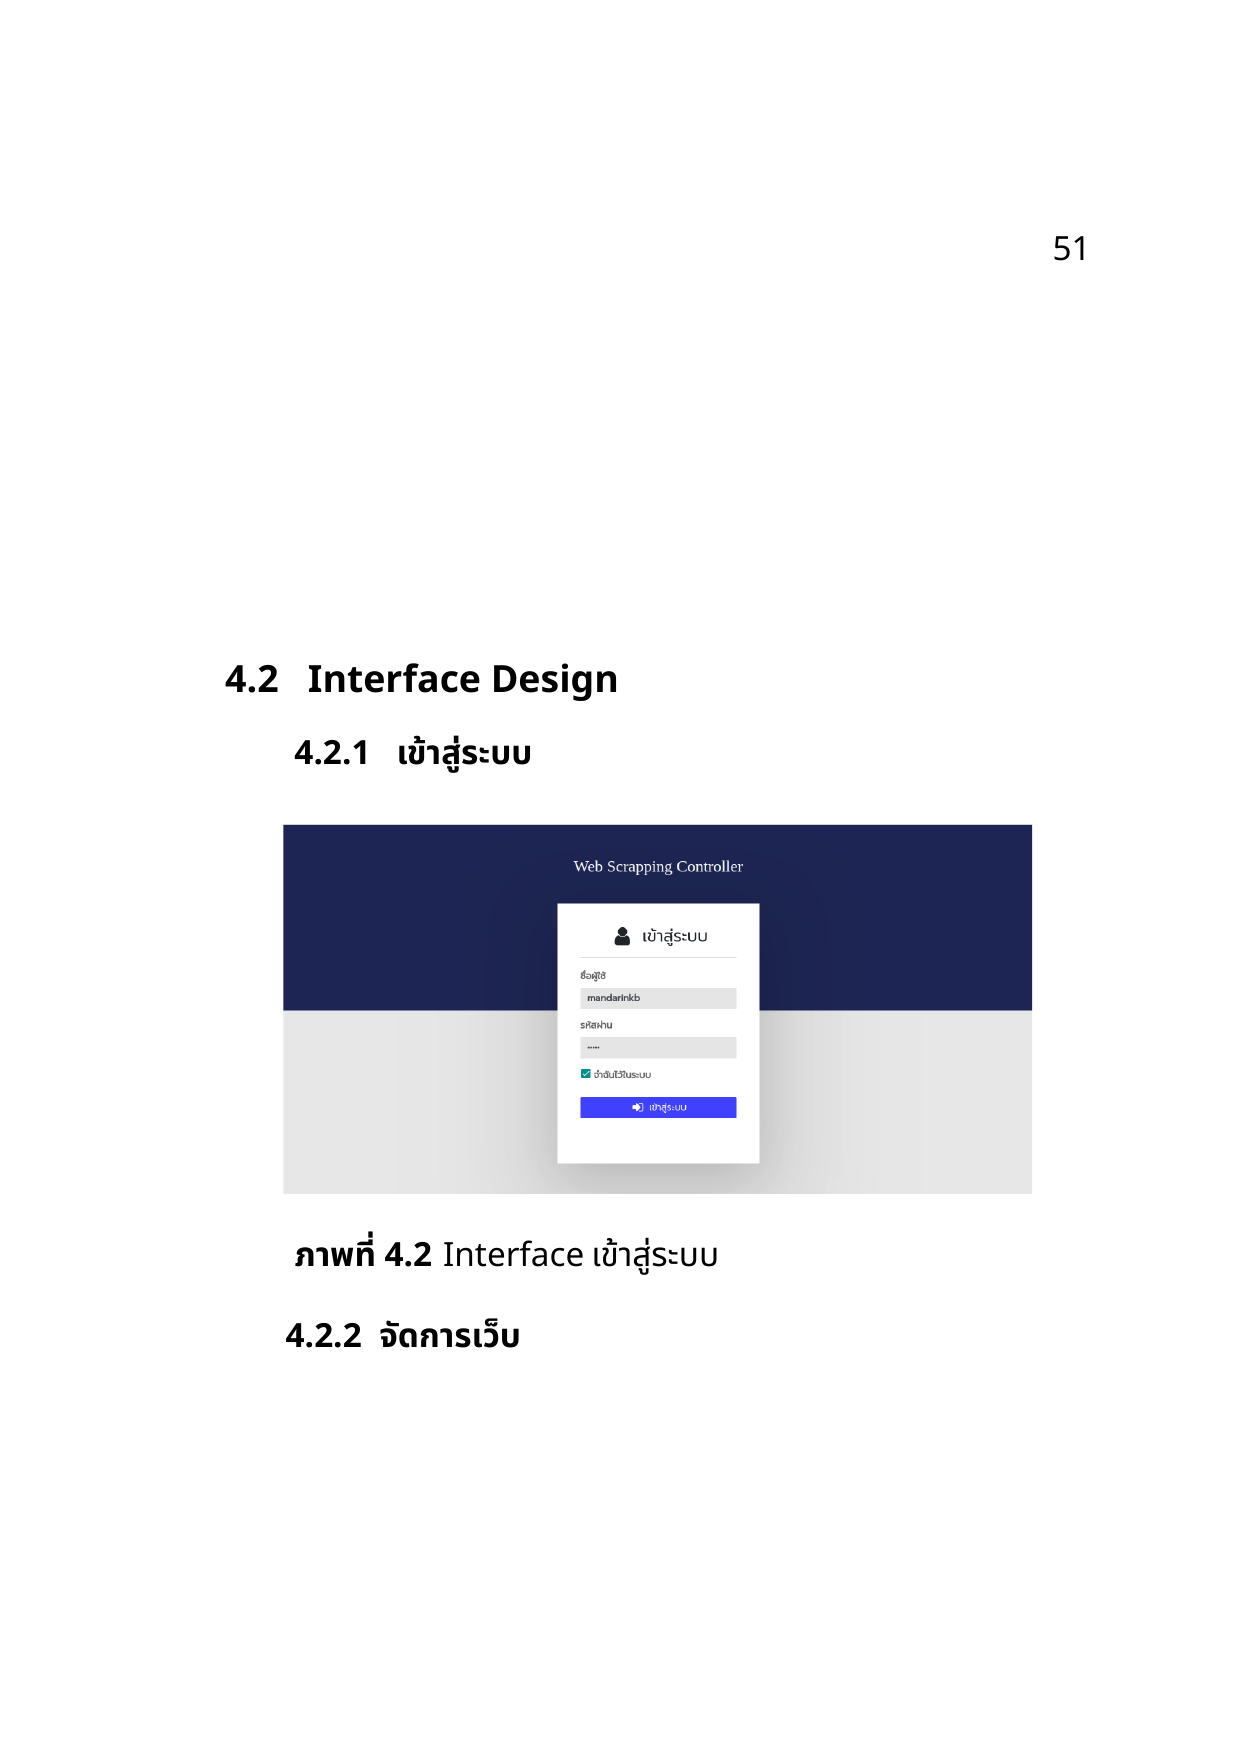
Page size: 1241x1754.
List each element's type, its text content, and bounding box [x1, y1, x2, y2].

picture [283, 824, 1033, 1194]
text 4.2.2 จัดการเว็บ [225, 1311, 1091, 1362]
text 4.2 Interface Design [225, 652, 1091, 703]
text 4.2.1 เข้าสู่ระบบ [225, 729, 1091, 779]
text ภาพที่ 4.2 Interfaceเข้าสู่ระบบ [225, 825, 1091, 1282]
